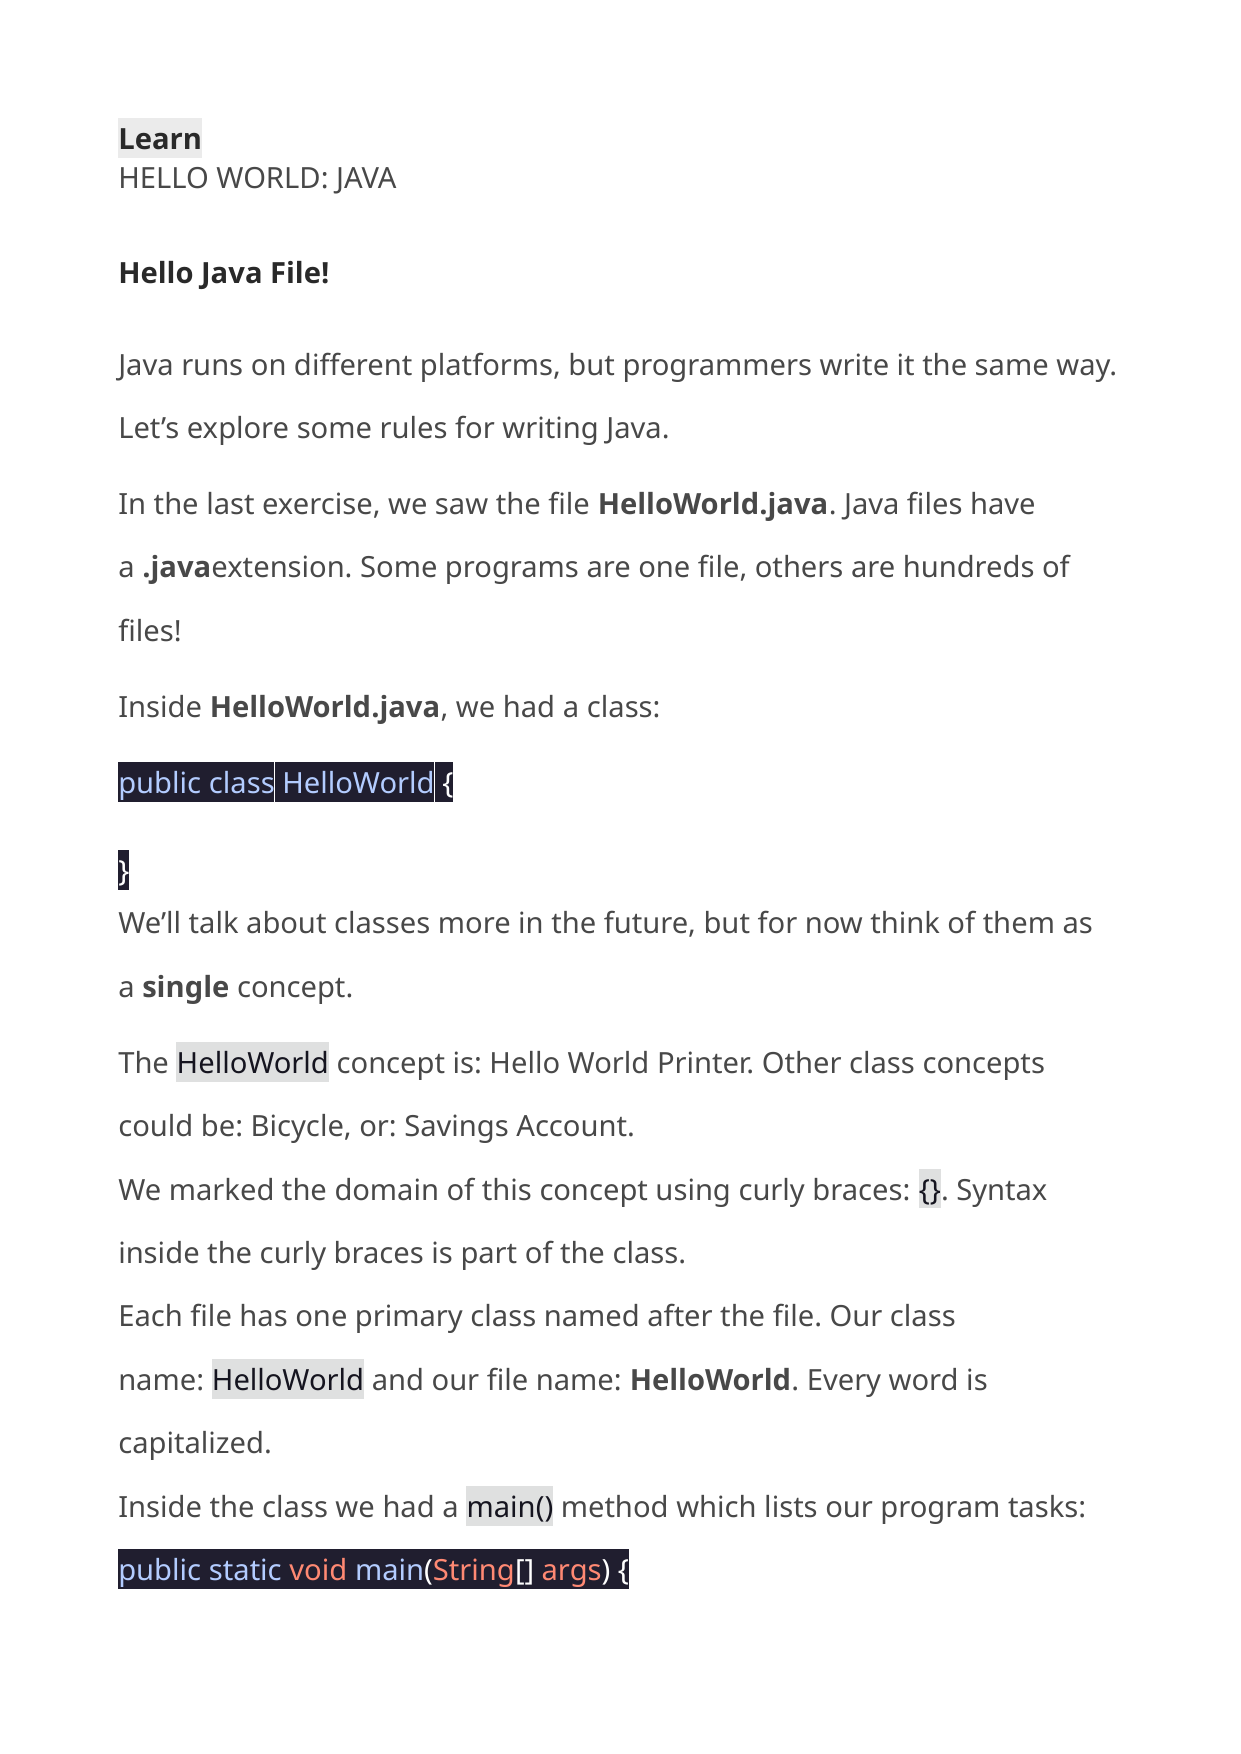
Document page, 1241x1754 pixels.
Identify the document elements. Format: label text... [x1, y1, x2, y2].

text Inside HelloWorld.java, we had a class: [118, 686, 1122, 726]
text Java runs on different platforms, but programmers write it the same way. Let’s explore some rules for writing Java. [118, 344, 1122, 447]
text public class HelloWorld { [118, 762, 1122, 802]
text public static void main(String[] args) { [118, 1549, 1122, 1589]
text } [118, 850, 1122, 890]
subtitle Hello Java File! [118, 252, 1122, 292]
text We’ll talk about classes more in the future, but for now think of them as a single concept. [118, 902, 1122, 1006]
text HELLO WORLD: JAVA [118, 158, 1122, 197]
text The HelloWorld concept is: Hello World Printer. Other class concepts could be: Bicycle, or: Savings Account. [118, 1042, 1122, 1145]
text Inside the class we had a main() method which lists our program tasks: [118, 1486, 1122, 1526]
text Learn [118, 118, 1122, 158]
text We marked the domain of this concept using curly braces: {}. Syntax inside the curly braces is part of the class. [118, 1169, 1122, 1272]
text In the last exercise, we saw the file HelloWorld.java. Java files have a .javaextension. Some programs are one file, others are hundreds of files! [118, 483, 1122, 650]
text Each file has one primary class named after the file. Our class name: HelloWorld and our file name: HelloWorld. Every word is capitalized. [118, 1296, 1122, 1462]
